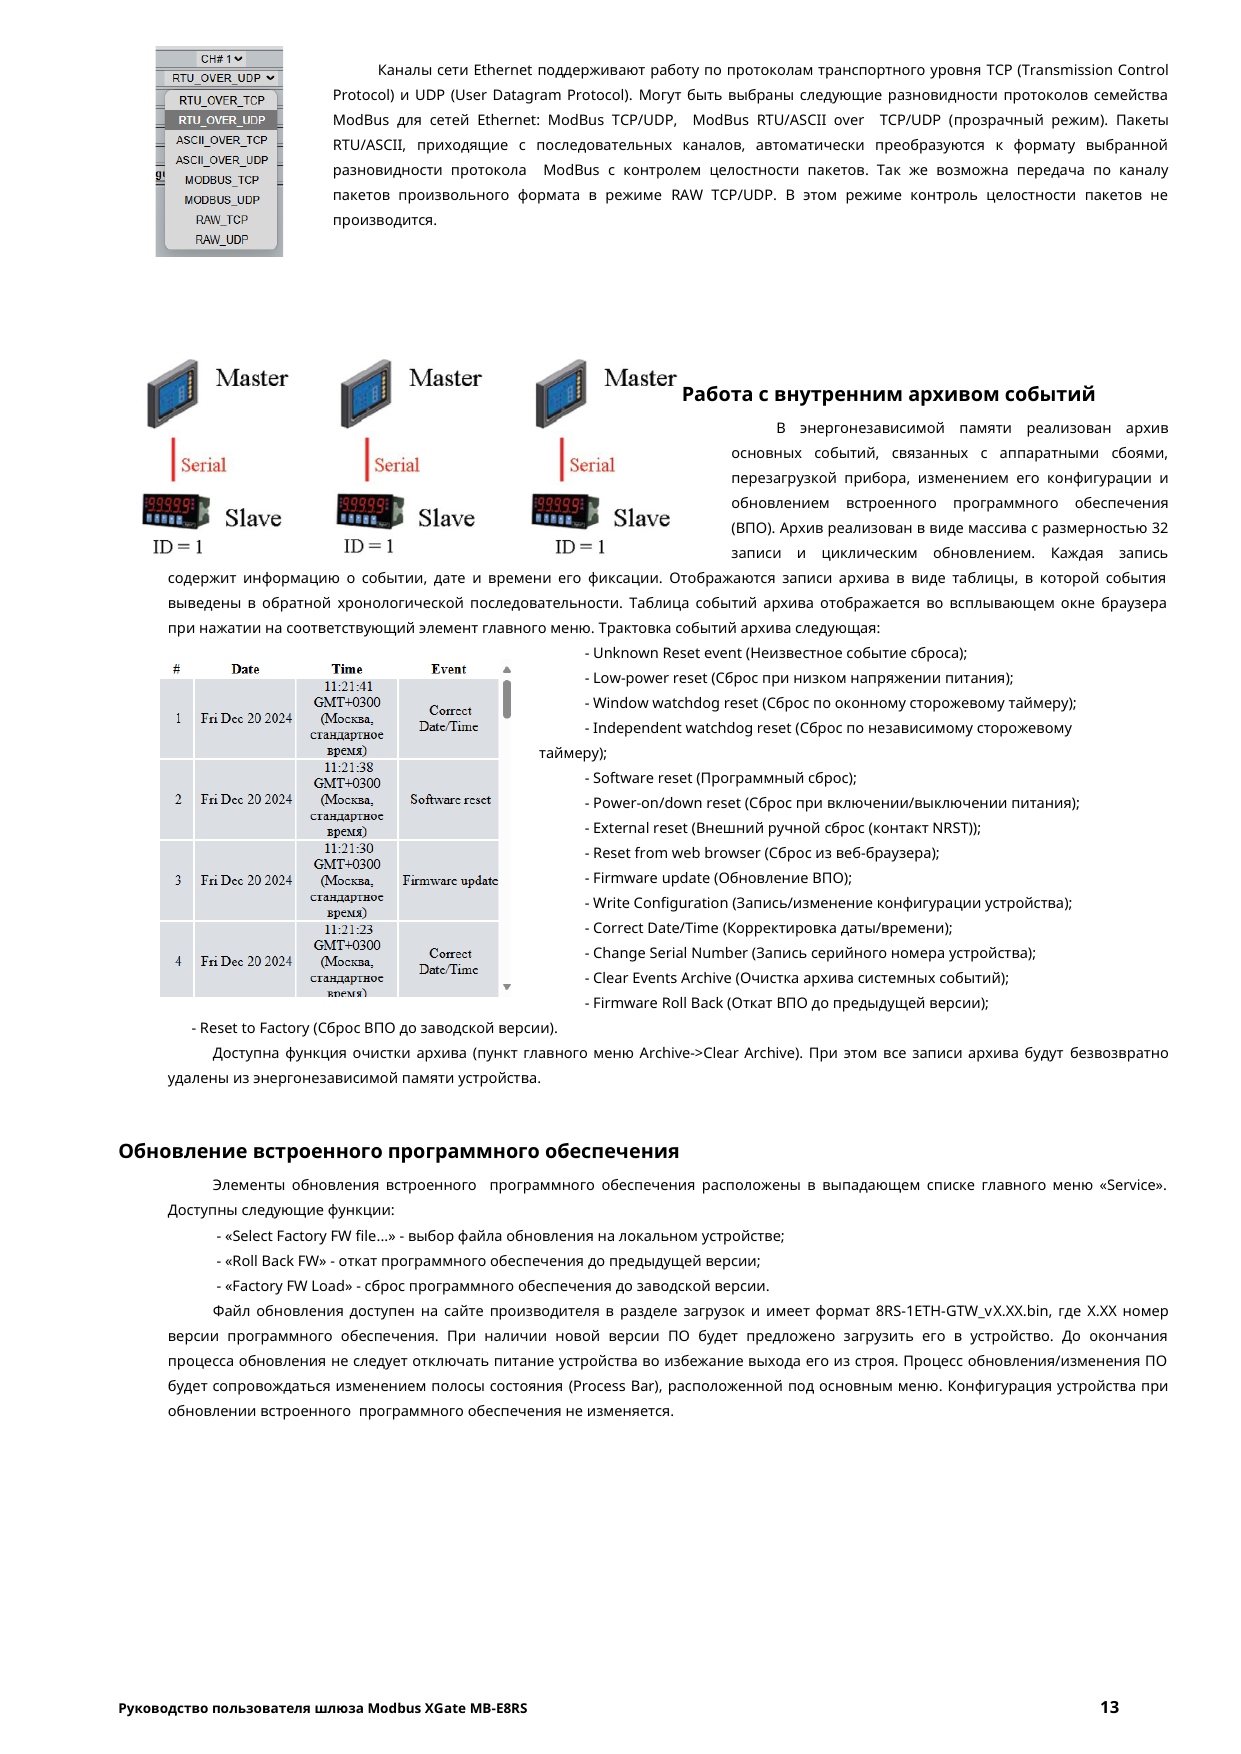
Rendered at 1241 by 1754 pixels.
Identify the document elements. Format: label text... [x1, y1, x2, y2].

text - Low-power reset (Сброс при низком напряжении питания); [512, 662, 1139, 687]
text - Window watchdog reset (Сброс по оконному сторожевому таймеру); [512, 687, 1139, 712]
text Элементы обновления встроенного программного обеспечения расположены в выпадающем списке главного меню «Service». Доступны следующие функции: [168, 1170, 1169, 1220]
text - «Roll Back FW» - откат программного обеспечения до предыдущей версии; [168, 1245, 1169, 1270]
text - Software reset (Программный сброс); [512, 762, 1139, 787]
text - External reset (Внешний ручной сброс (контакт NRST)); [512, 812, 1139, 837]
text Файл обновления доступен на сайте производителя в разделе загрузок и имеет формат 8RS-1ETH-GTW_vX.XX.bin, где X.XX номер версии программного обеспечения. При наличии новой версии ПО будет предложено загрузить его в устройство. До окончания процесса обновления не следует отключать питание устройства во избежание выхода его из строя. Процесс обновления/изменения ПО будет сопровождаться изменением полосы состояния (Process Bar), расположенной под основным меню. Конфигурация устройства при обновлении встроенного программного обеспечения не изменяется. [168, 1296, 1169, 1421]
text - Write Configuration (Запись/изменение конфигурации устройства); [512, 887, 1139, 912]
text - «Factory FW Load» - сброс программного обеспечения до заводской версии. [168, 1270, 1169, 1295]
text Обновление встроенного программного обеспечения [118, 1138, 1211, 1165]
text - Independent watchdog reset (Сброс по независимому сторожевому таймеру); [512, 712, 1139, 762]
picture [136, 353, 682, 557]
text - Clear Events Archive (Очистка архива системных событий); [512, 962, 1139, 987]
text Каналы сети Ethernet поддерживают работу по протоколам транспортного уровня TCP (Transmission Control Protocol) и UDP (User Datagram Protocol). Могут быть выбраны следующие разновидности протоколов семейства ModBus для сетей Ethernet: ModBus TCP/UDP, ModBus RTU/ASCII over TCP/UDP (прозрачный режим). Пакеты RTU/ASCII, приходящие с последовательных каналов, автоматически преобразуются к формату выбранной разновидности протокола ModBus с контролем целостности пакетов. Так же возможна передача по каналу пакетов произвольного формата в режиме RAW TCP/UDP. В этом режиме контроль целостности пакетов не производится. [284, 54, 1169, 229]
text - Unknown Reset event (Неизвестное событие сброса); [146, 637, 1139, 662]
text В энергонезависимой памяти реализован архив основных событий, связанных с аппаратными сбоями, перезагрузкой прибора, изменением его конфигурации и обновлением встроенного программного обеспечения (ВПО). Архив реализован в виде массива с размерностью 32 записи и циклическим обновлением. Каждая запись содержит информацию о событии, дате и времени его фиксации. Отображаются записи архива в виде таблицы, в которой события выведены в обратной хронологической последовательности. Таблица событий архива отображается во всплывающем окне браузера при нажатии на соответствующий элемент главного меню. Трактовка событий архива следующая: [168, 412, 1169, 637]
text - Reset to Factory (Сброс ВПО до заводской версии). [146, 1012, 1139, 1037]
text - «Select Factory FW file...» - выбор файла обновления на локальном устройстве; [168, 1220, 1169, 1245]
text - Reset from web browser (Сброс из веб-браузера); [512, 837, 1139, 862]
text - Firmware Roll Back (Откат ВПО до предыдущей версии); [146, 987, 1139, 1012]
text - Correct Date/Time (Корректировка даты/времени); [512, 912, 1139, 937]
text Работа с внутренним архивом событий [682, 380, 1211, 407]
text - Firmware update (Обновление ВПО); [512, 862, 1139, 887]
text Доступна функция очистки архива (пункт главного меню Archive->Clear Archive). При этом все записи архива будут безвозвратно удалены из энергонезависимой памяти устройства. [168, 1038, 1169, 1088]
text - Power-on/down reset (Сброс при включении/выключении питания); [512, 787, 1139, 812]
text - Change Serial Number (Запись серийного номера устройства); [512, 937, 1139, 962]
